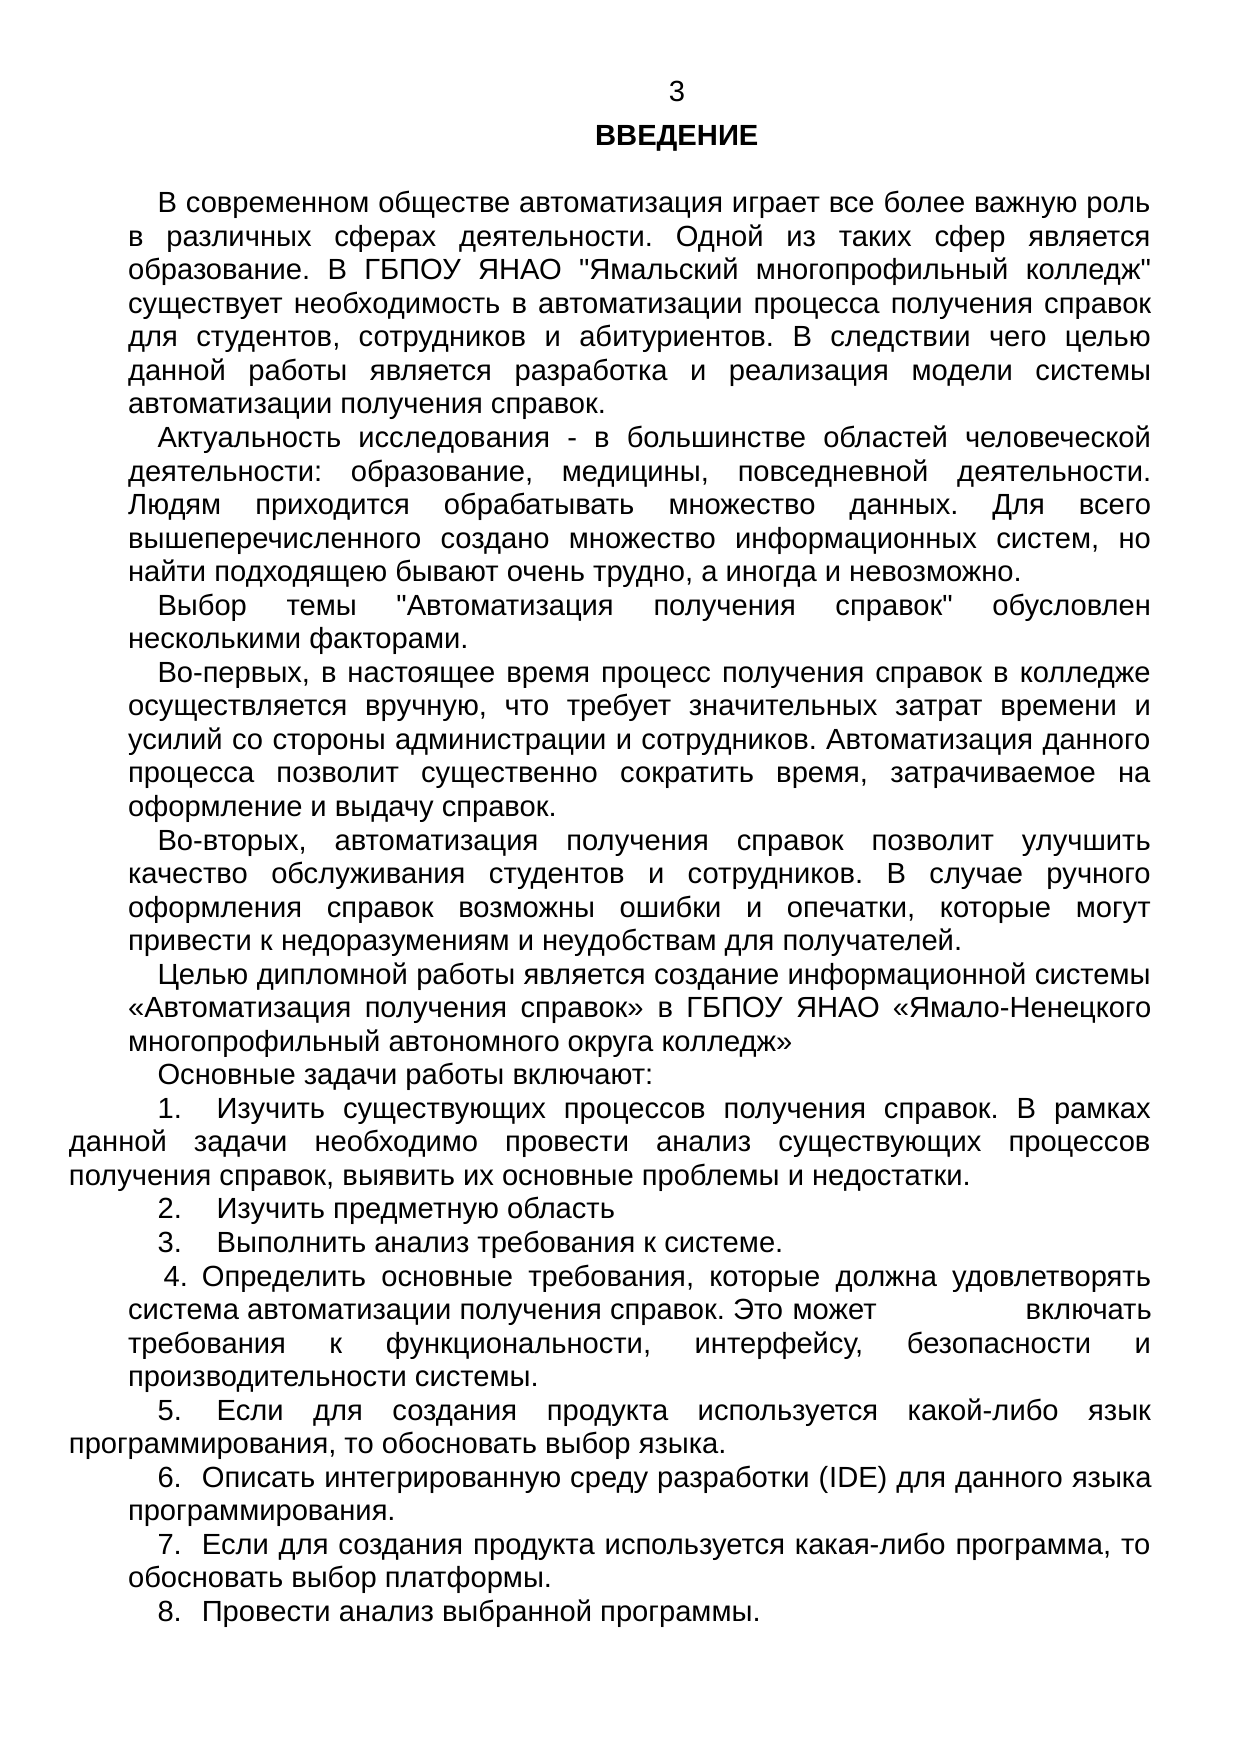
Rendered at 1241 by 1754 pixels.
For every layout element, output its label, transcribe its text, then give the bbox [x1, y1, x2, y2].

list Изучить предметную область [69, 1191, 1152, 1225]
subtitle Введение [128, 118, 595, 152]
subtitle Введение [758, 118, 1152, 152]
text В современном обществе автоматизация играет все более важную роль в различных сферах деятельности. Одной из таких сфер является образование. В ГБПОУ ЯНАО "Ямальский многопрофильный колледж" существует необходимость в автоматизации процесса получения справок для студентов, сотрудников и абитуриентов. В следствии чего целью данной работы является разработка и реализация модели системы автоматизации получения справок. [128, 185, 1152, 420]
text Во-первых, в настоящее время процесс получения справок в колледже осуществляется вручную, что требует значительных затрат времени и усилий со стороны администрации и сотрудников. Автоматизация данного процесса позволит существенно сократить время, затрачиваемое на оформление и выдачу справок. [128, 655, 1152, 822]
text Основные задачи работы включают: [128, 1057, 1152, 1091]
list Выполнить анализ требования к системе. [69, 1225, 1152, 1258]
list Если для создания продукта используется какой-либо язык программирования, то обосновать выбор языка. [69, 1393, 1152, 1460]
list Описать интегрированную среду разработки (IDE) для данного языка программирования. [128, 1460, 1152, 1527]
text Выбор темы "Автоматизация получения справок" обусловлен несколькими факторами. [128, 588, 1152, 655]
text Актуальность исследования - в большинстве областей человеческой деятельности: образование, медицины, повседневной деятельности. Людям приходится обрабатывать множество данных. Для всего вышеперечисленного создано множество информационных систем, но найти подходящею бывают очень трудно, а иногда и невозможно. [128, 420, 1152, 588]
list Если для создания продукта используется какая-либо программа, то обосновать выбор платформы. [128, 1527, 1152, 1594]
text Во-вторых, автоматизация получения справок позволит улучшить качество обслуживания студентов и сотрудников. В случае ручного оформления справок возможны ошибки и опечатки, которые могут привести к недоразумениям и неудобствам для получателей. [128, 822, 1152, 957]
list Определить основные требования, которые должна удовлетворять система автоматизации получения справок. Это может включать требования к функциональности, интерфейсу, безопасности и производительности системы. [128, 1258, 1152, 1393]
text Целью дипломной работы является создание информационной системы «Автоматизация получения справок» в ГБПОУ ЯНАО «Ямало-Ненецкого многопрофильный автономного округа колледж» [128, 957, 1152, 1057]
list Изучить существующих процессов получения справок. В рамках данной задачи необходимо провести анализ существующих процессов получения справок, выявить их основные проблемы и недостатки. [69, 1091, 1152, 1191]
list Провести анализ выбранной программы. [128, 1594, 1152, 1627]
